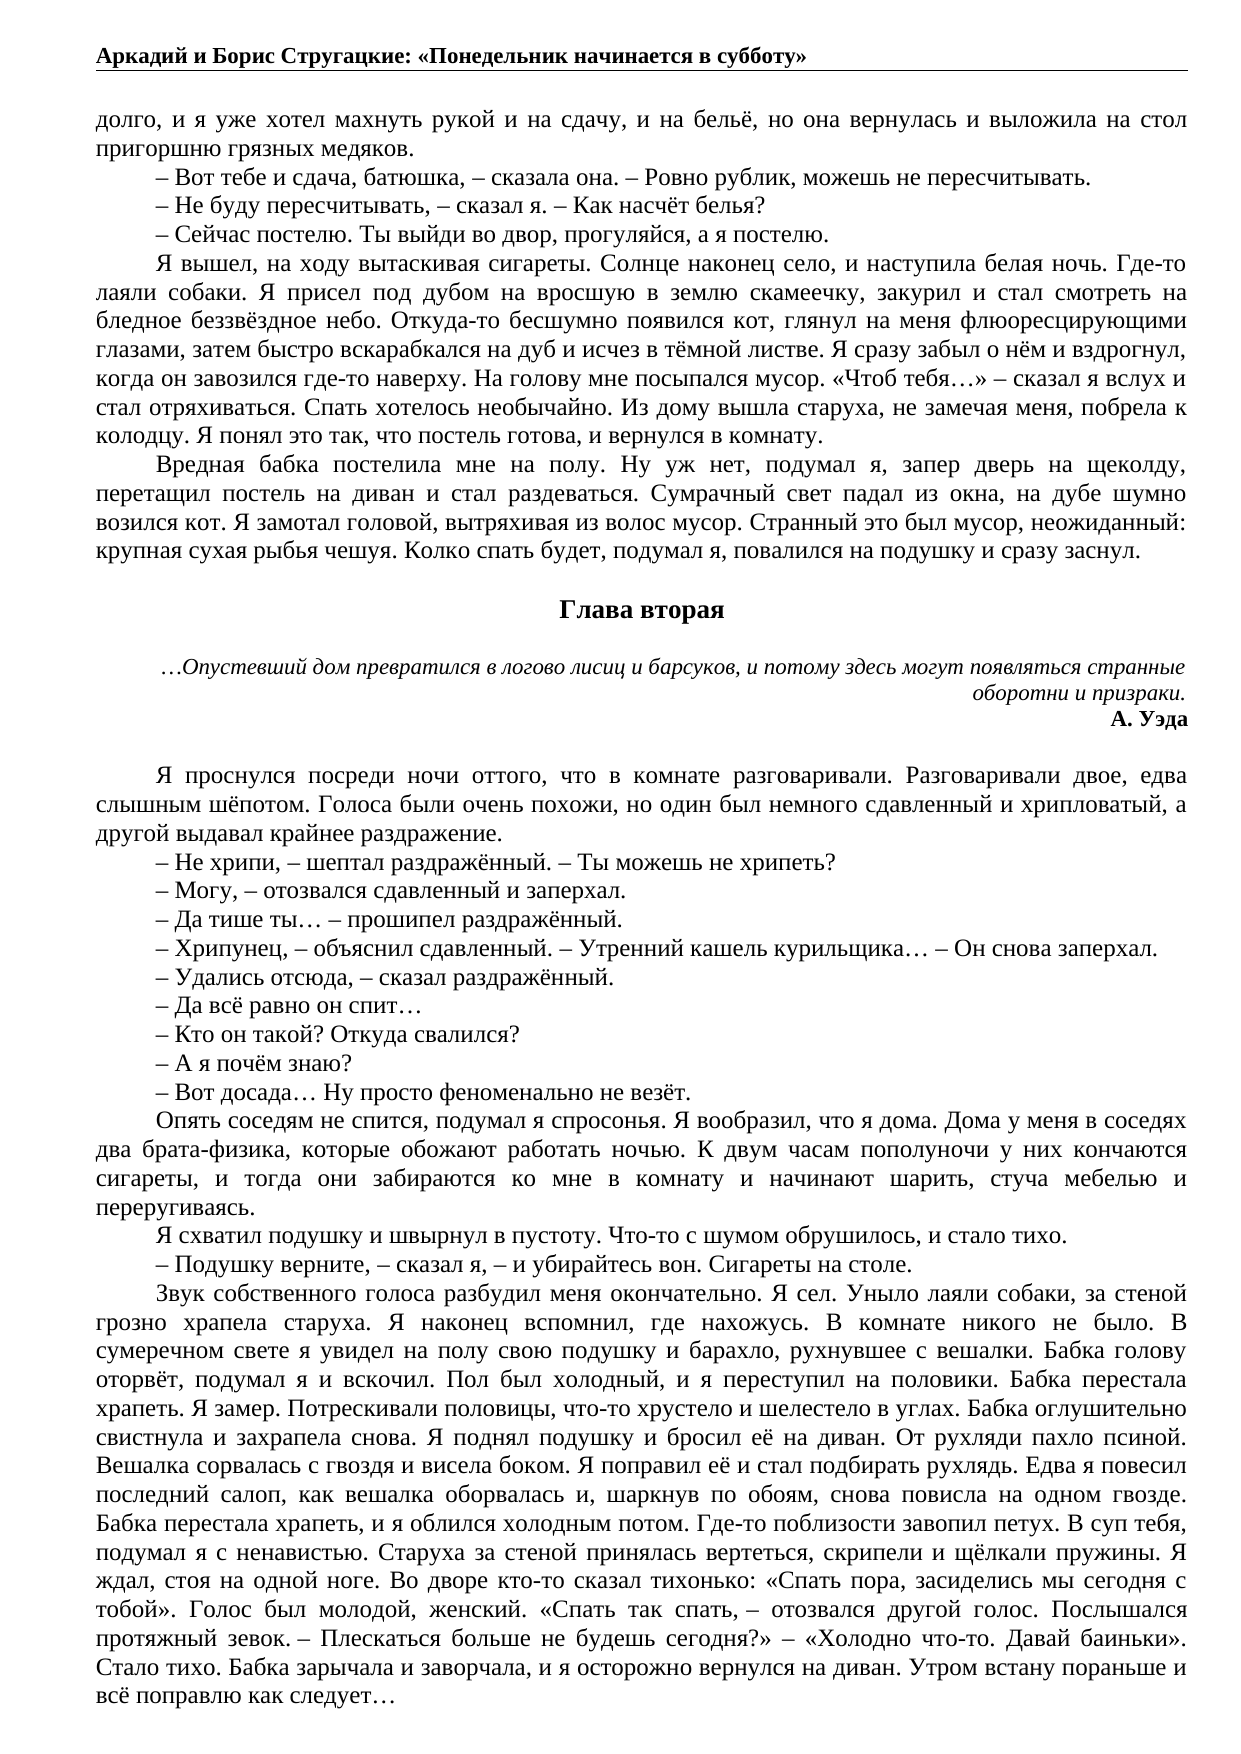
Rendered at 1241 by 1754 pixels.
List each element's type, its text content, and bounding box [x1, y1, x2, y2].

text – Хрипунец, – объяснил сдавленный. – Утренний кашель курильщика… – Он снова заперхал. [96, 933, 1188, 962]
text – Да всё равно он спит… [96, 991, 1188, 1019]
text – Удались отсюда, – сказал раздражённый. [96, 962, 1188, 991]
text Я вышел, на ходу вытаскивая сигареты. Солнце наконец село, и наступила белая ночь. Где-то лаяли собаки. Я присел под дубом на вросшую в землю скамеечку, закурил и стал смотреть на бледное беззвёздное небо. Откуда-то бесшумно появился кот, глянул на меня флюоресцирующими глазами, затем быстро вскарабкался на дуб и исчез в тёмной листве. Я сразу забыл о нём и вздрогнул, когда он завозился где-то наверху. На голову мне посыпался мусор. «Чтоб тебя…» – сказал я вслух и стал отряхиваться. Спать хотелось необычайно. Из дому вышла старуха, не замечая меня, побрела к колодцу. Я понял это так, что постель готова, и вернулся в комнату. [96, 248, 1188, 449]
text – Не хрипи, – шептал раздражённый. – Ты можешь не хрипеть? [96, 847, 1188, 876]
text …Опустевший дом превратился в логово лисиц и барсуков, и потому здесь могут появляться странные оборотни и призраки. [158, 653, 1188, 706]
text – Да тише ты… – прошипел раздражённый. [96, 904, 1188, 933]
text Опять соседям не спится, подумал я спросонья. Я вообразил, что я дома. Дома у меня в соседях два брата-физика, которые обожают работать ночью. К двум часам пополуночи у них кончаются сигареты, и тогда они забираются ко мне в комнату и начинают шарить, стуча мебелью и переругиваясь. [96, 1106, 1188, 1221]
text – Подушку верните, – сказал я, – и убирайтесь вон. Сигареты на столе. [96, 1249, 1188, 1278]
text – Вот тебе и сдача, батюшка, – сказала она. – Ровно рублик, можешь не пересчитывать. [96, 162, 1188, 190]
subtitle Глава вторая [96, 593, 1188, 624]
text А. Уэда [158, 706, 1188, 732]
text – Сейчас постелю. Ты выйди во двор, прогуляйся, а я постелю. [96, 219, 1188, 248]
text Я проснулся посреди ночи оттого, что в комнате разговаривали. Разговаривали двое, едва слышным шёпотом. Голоса были очень похожи, но один был немного сдавленный и хрипловатый, а другой выдавал крайнее раздражение. [96, 761, 1188, 847]
text Я схватил подушку и швырнул в пустоту. Что-то с шумом обрушилось, и стало тихо. [96, 1221, 1188, 1249]
text Вредная бабка постелила мне на полу. Ну уж нет, подумал я, запер дверь на щеколду, перетащил постель на диван и стал раздеваться. Сумрачный свет падал из окна, на дубе шумно возился кот. Я замотал головой, вытряхивая из волос мусор. Странный это был мусор, неожиданный: крупная сухая рыбья чешуя. Колко спать будет, подумал я, повалился на подушку и сразу заснул. [96, 449, 1188, 564]
text – Не буду пересчитывать, – сказал я. – Как насчёт белья? [96, 190, 1188, 219]
text – Кто он такой? Откуда свалился? [96, 1019, 1188, 1048]
text долго, и я уже хотел махнуть рукой и на сдачу, и на бельё, но она вернулась и выложила на стол пригоршню грязных медяков. [96, 104, 1188, 162]
text Звук собственного голоса разбудил меня окончательно. Я сел. Уныло лаяли собаки, за стеной грозно храпела старуха. Я наконец вспомнил, где нахожусь. В комнате никого не было. В сумеречном свете я увидел на полу свою подушку и барахло, рухнувшее с вешалки. Бабка голову оторвёт, подумал я и вскочил. Пол был холодный, и я переступил на половики. Бабка перестала храпеть. Я замер. Потрескивали половицы, что-то хрустело и шелестело в углах. Бабка оглушительно свистнула и захрапела снова. Я поднял подушку и бросил её на диван. От рухляди пахло псиной. Вешалка сорвалась с гвоздя и висела боком. Я поправил её и стал подбирать рухлядь. Едва я повесил последний салоп, как вешалка оборвалась и, шаркнув по обоям, снова повисла на одном гвозде. Бабка перестала храпеть, и я облился холодным потом. Где-то поблизости завопил петух. В суп тебя, подумал я с ненавистью. Старуха за стеной принялась вертеться, скрипели и щёлкали пружины. Я ждал, стоя на одной ноге. Во дворе кто-то сказал тихонько: «Спать пора, засиделись мы сегодня с тобой». Голос был молодой, женский. «Спать так спать, – отозвался другой голос. Послышался протяжный зевок. – Плескаться больше не будешь сегодня?» – «Холодно что-то. Давай баиньки». Стало тихо. Бабка зарычала и заворчала, и я осторожно вернулся на диван. Утром встану пораньше и всё поправлю как следует… [96, 1278, 1188, 1709]
text – Могу, – отозвался сдавленный и заперхал. [96, 876, 1188, 904]
text – Вот досада… Ну просто феноменально не везёт. [96, 1077, 1188, 1106]
text – А я почём знаю? [96, 1048, 1188, 1077]
